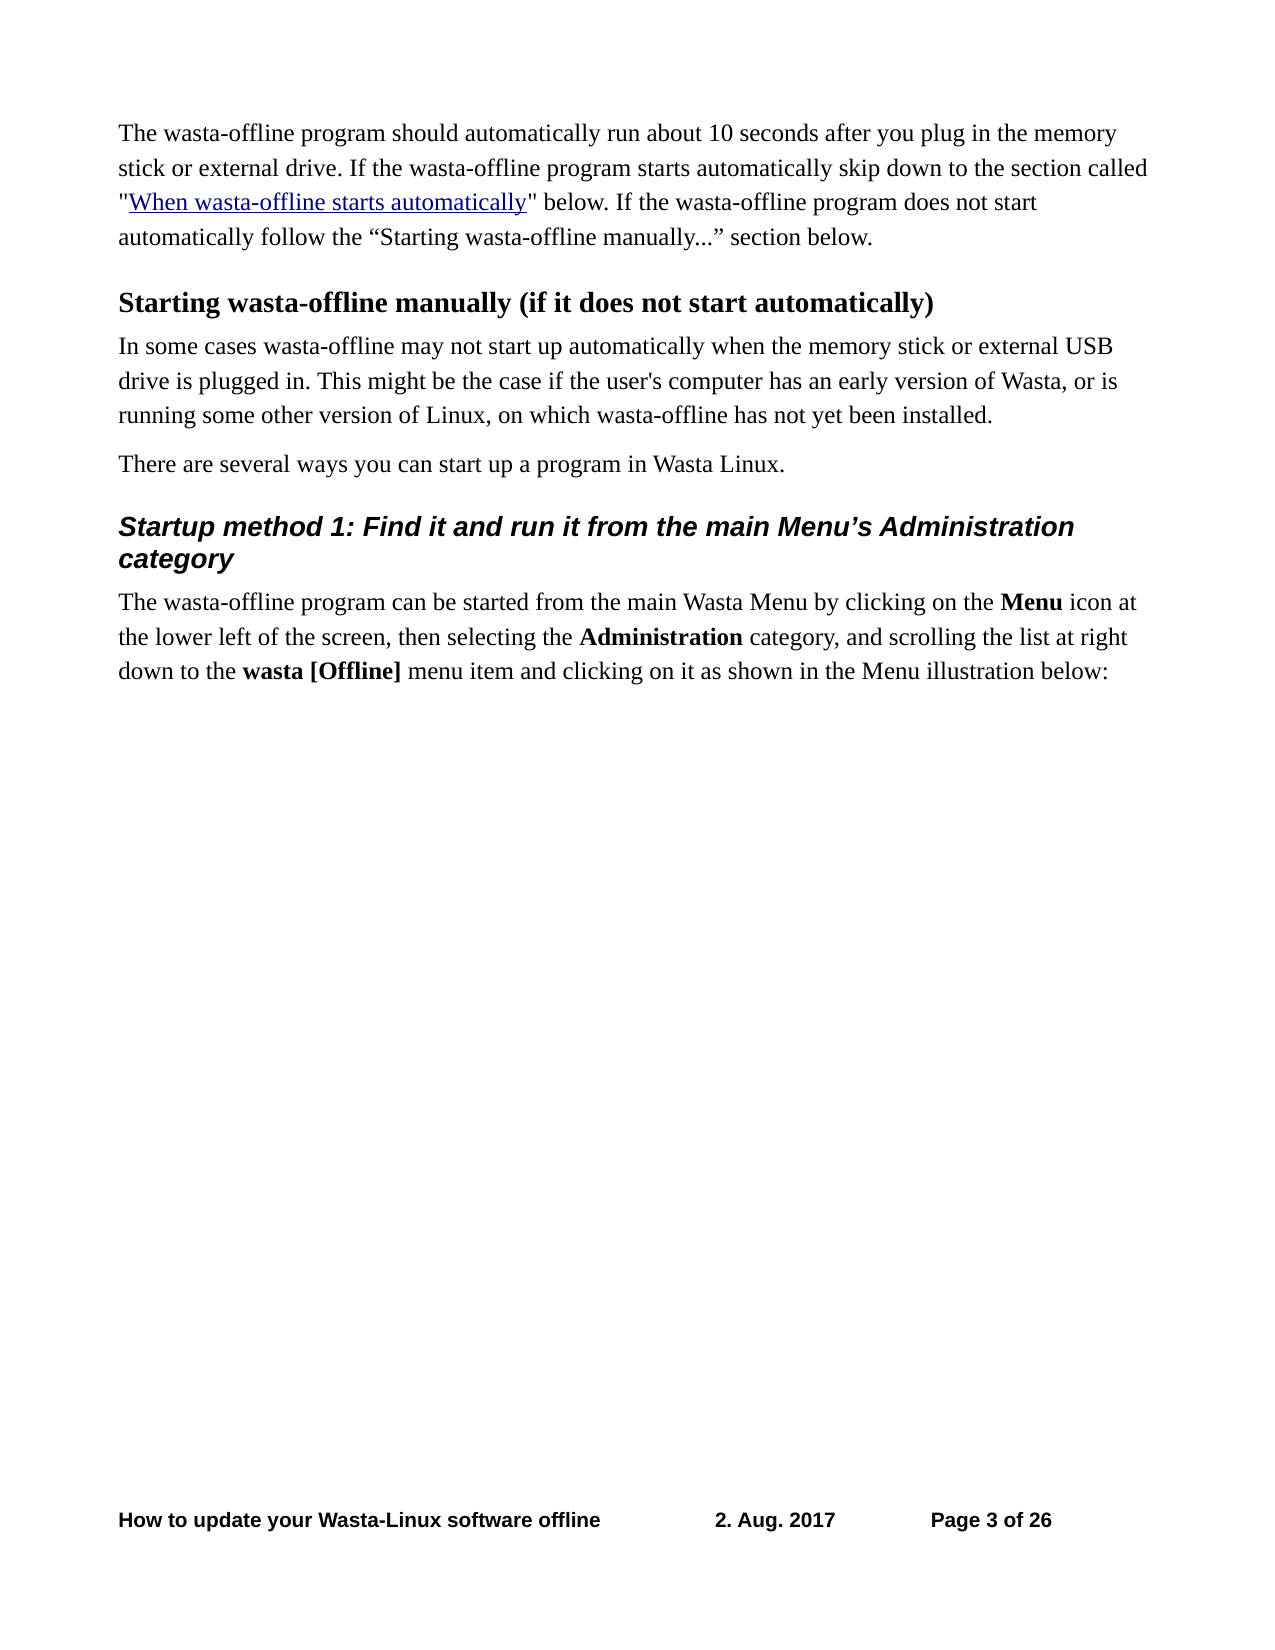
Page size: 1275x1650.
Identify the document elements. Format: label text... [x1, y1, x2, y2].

text In some cases wasta-offline may not start up automatically when the memory stick or external USB drive is plugged in. This might be the case if the user's computer has an early version of Wasta, or is running some other version of Linux, on which wasta-offline has not yet been installed. [118, 331, 1157, 429]
subtitle Startup method 1: Find it and run it from the main Menu’s Administration category [118, 511, 1157, 574]
text There are several ways you can start up a program in Wasta Linux. [118, 449, 1157, 478]
text The wasta-offline program can be started from the main Wasta Menu by clicking on the Menu icon at the lower left of the screen, then selecting the Administration category, and scrolling the list at right down to the wasta [Offline] menu item and clicking on it as shown in the Menu illustration below: [118, 587, 1157, 685]
subtitle Starting wasta-offline manually (if it does not start automatically) [118, 285, 1157, 319]
text The wasta-offline program should automatically run about 10 seconds after you plug in the memory stick or external drive. If the wasta-offline program starts automatically skip down to the section called "When wasta-offline starts automatically" below. If the wasta-offline program does not start automatically follow the “Starting wasta-offline manually...” section below. [118, 118, 1157, 250]
